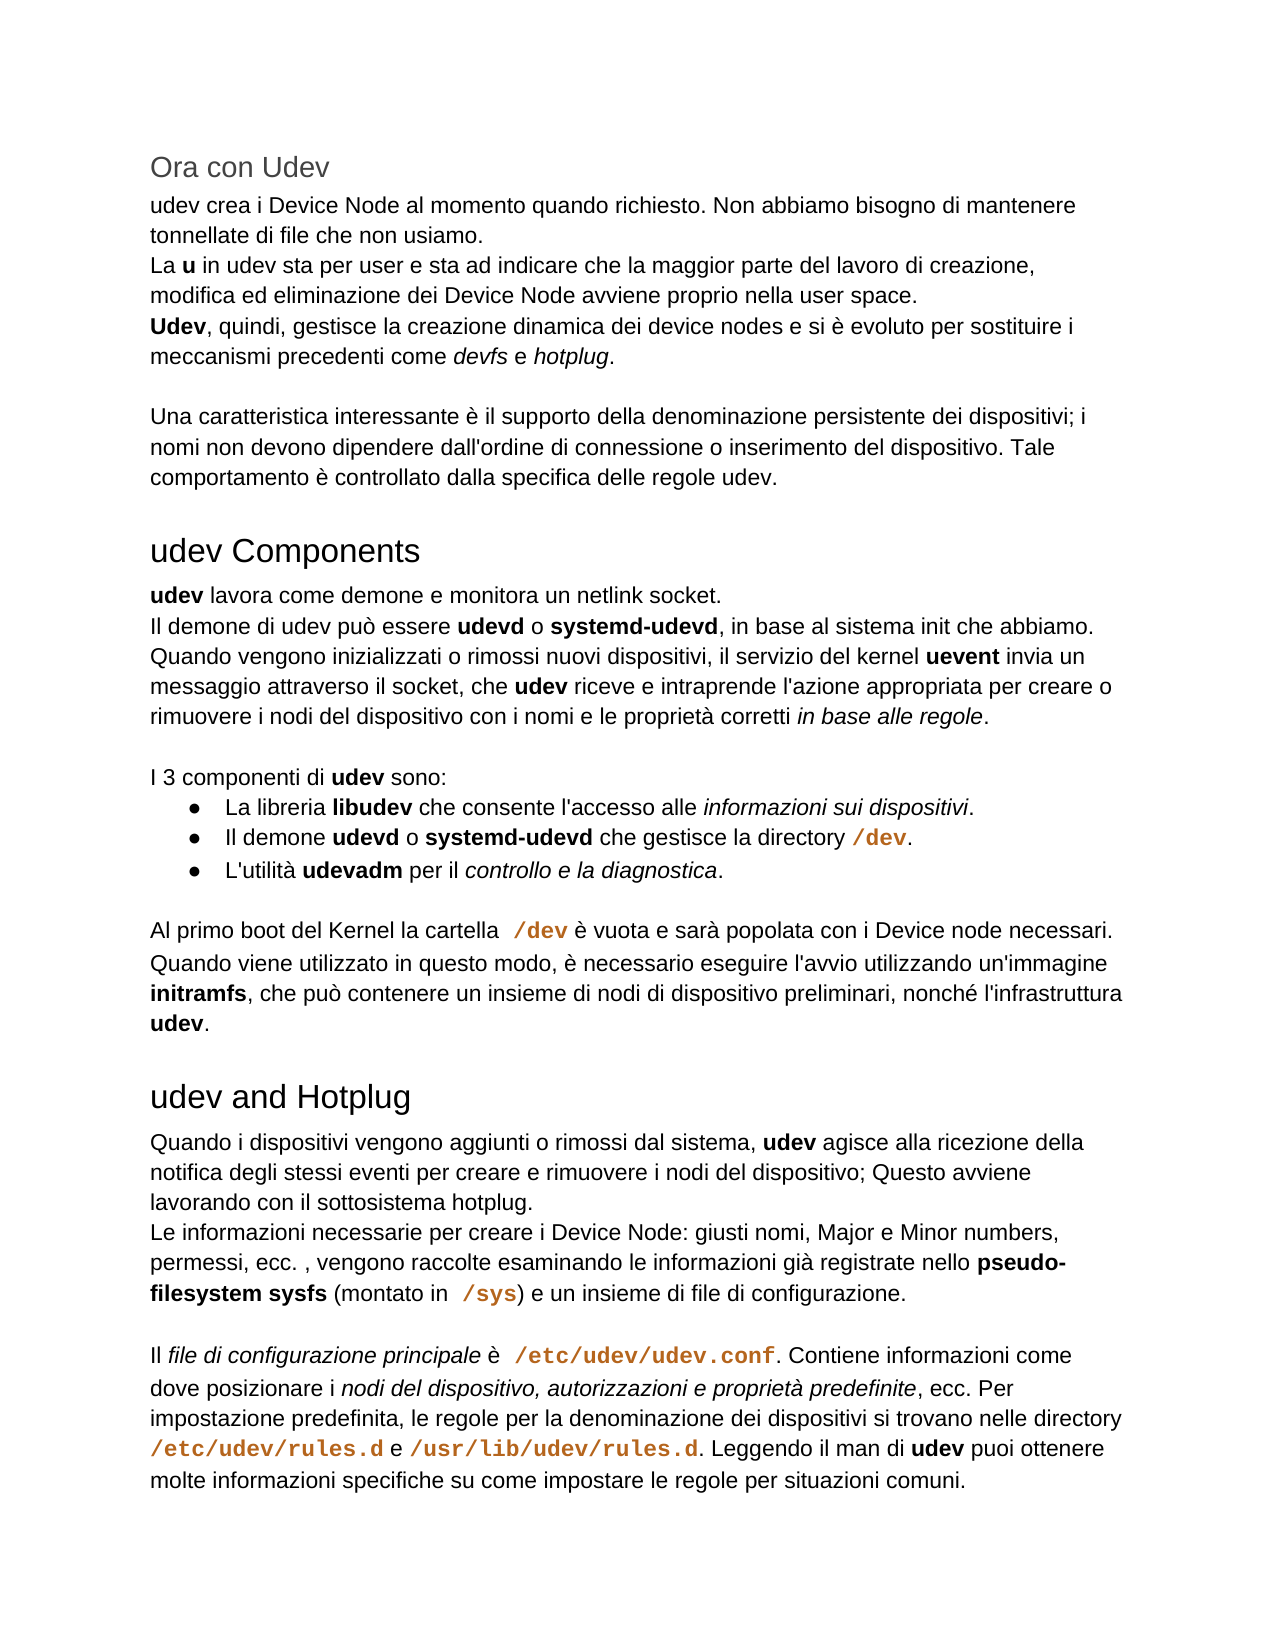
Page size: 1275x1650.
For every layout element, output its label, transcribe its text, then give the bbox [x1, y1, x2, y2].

text Quando vengono inizializzati o rimossi nuovi dispositivi, il servizio del kernel uevent invia un messaggio attraverso il socket, che udev riceve e intraprende l'azione appropriata per creare o rimuovere i nodi del dispositivo con i nomi e le proprietà corretti in base alle regole. [150, 643, 1125, 729]
list L'utilità udevadm per il controllo e la diagnostica. [187, 857, 1125, 883]
subtitle udev and Hotplug [150, 1078, 1125, 1116]
text Quando viene utilizzato in questo modo, è necessario eseguire l'avvio utilizzando un'immagine initramfs, che può contenere un insieme di nodi di dispositivo preliminari, nonché l'infrastruttura udev. [150, 949, 1125, 1036]
text udev lavora come demone e monitora un netlink socket. [150, 582, 1125, 609]
text Una caratteristica interessante è il supporto della denominazione persistente dei dispositivi; i nomi non devono dipendere dall'ordine di connessione o inserimento del dispositivo. Tale comportamento è controllato dalla specifica delle regole udev. [150, 403, 1125, 490]
subtitle udev Components [150, 531, 1125, 570]
text udev crea i Device Node al momento quando richiesto. Non abbiamo bisogno di mantenere tonnellate di file che non usiamo. La u in udev sta per user e sta ad indicare che la maggior parte del lavoro di creazione, modifica ed eliminazione dei Device Node avviene proprio nella user space. [150, 192, 1125, 309]
list La libreria libudev che consente l'accesso alle informazioni sui dispositivi. [187, 794, 1125, 820]
text Al primo boot del Kernel la cartella /dev è vuota e sarà popolata con i Device node necessari. [150, 917, 1125, 945]
text Il file di configurazione principale è /etc/udev/udev.conf. Contiene informazioni come dove posizionare i nodi del dispositivo, autorizzazioni e proprietà predefinite, ecc. Per impostazione predefinita, le regole per la denominazione dei dispositivi si trovano nelle directory /etc/udev/rules.d e /usr/lib/udev/rules.d. Leggendo il man di udev puoi ottenere molte informazioni specifiche su come impostare le regole per situazioni comuni. [150, 1342, 1125, 1493]
list Il demone udevd o systemd-udevd che gestisce la directory /dev. [187, 824, 1125, 852]
text I 3 componenti di udev sono: [150, 764, 1125, 790]
text Quando i dispositivi vengono aggiunti o rimossi dal sistema, udev agisce alla ricezione della notifica degli stessi eventi per creare e rimuovere i nodi del dispositivo; Questo avviene lavorando con il sottosistema hotplug. [150, 1128, 1125, 1215]
text Le informazioni necessarie per creare i Device Node: giusti nomi, Major e Minor numbers, permessi, ecc. , vengono raccolte esaminando le informazioni già registrate nello pseudo-filesystem sysfs (montato in /sys) e un insieme di file di configurazione. [150, 1219, 1125, 1308]
subtitle Ora con Udev [150, 150, 1125, 183]
text Il demone di udev può essere udevd o systemd-udevd, in base al sistema init che abbiamo. [150, 613, 1125, 639]
text Udev, quindi, gestisce la creazione dinamica dei device nodes e si è evoluto per sostituire i meccanismi precedenti come devfs e hotplug. [150, 313, 1125, 369]
